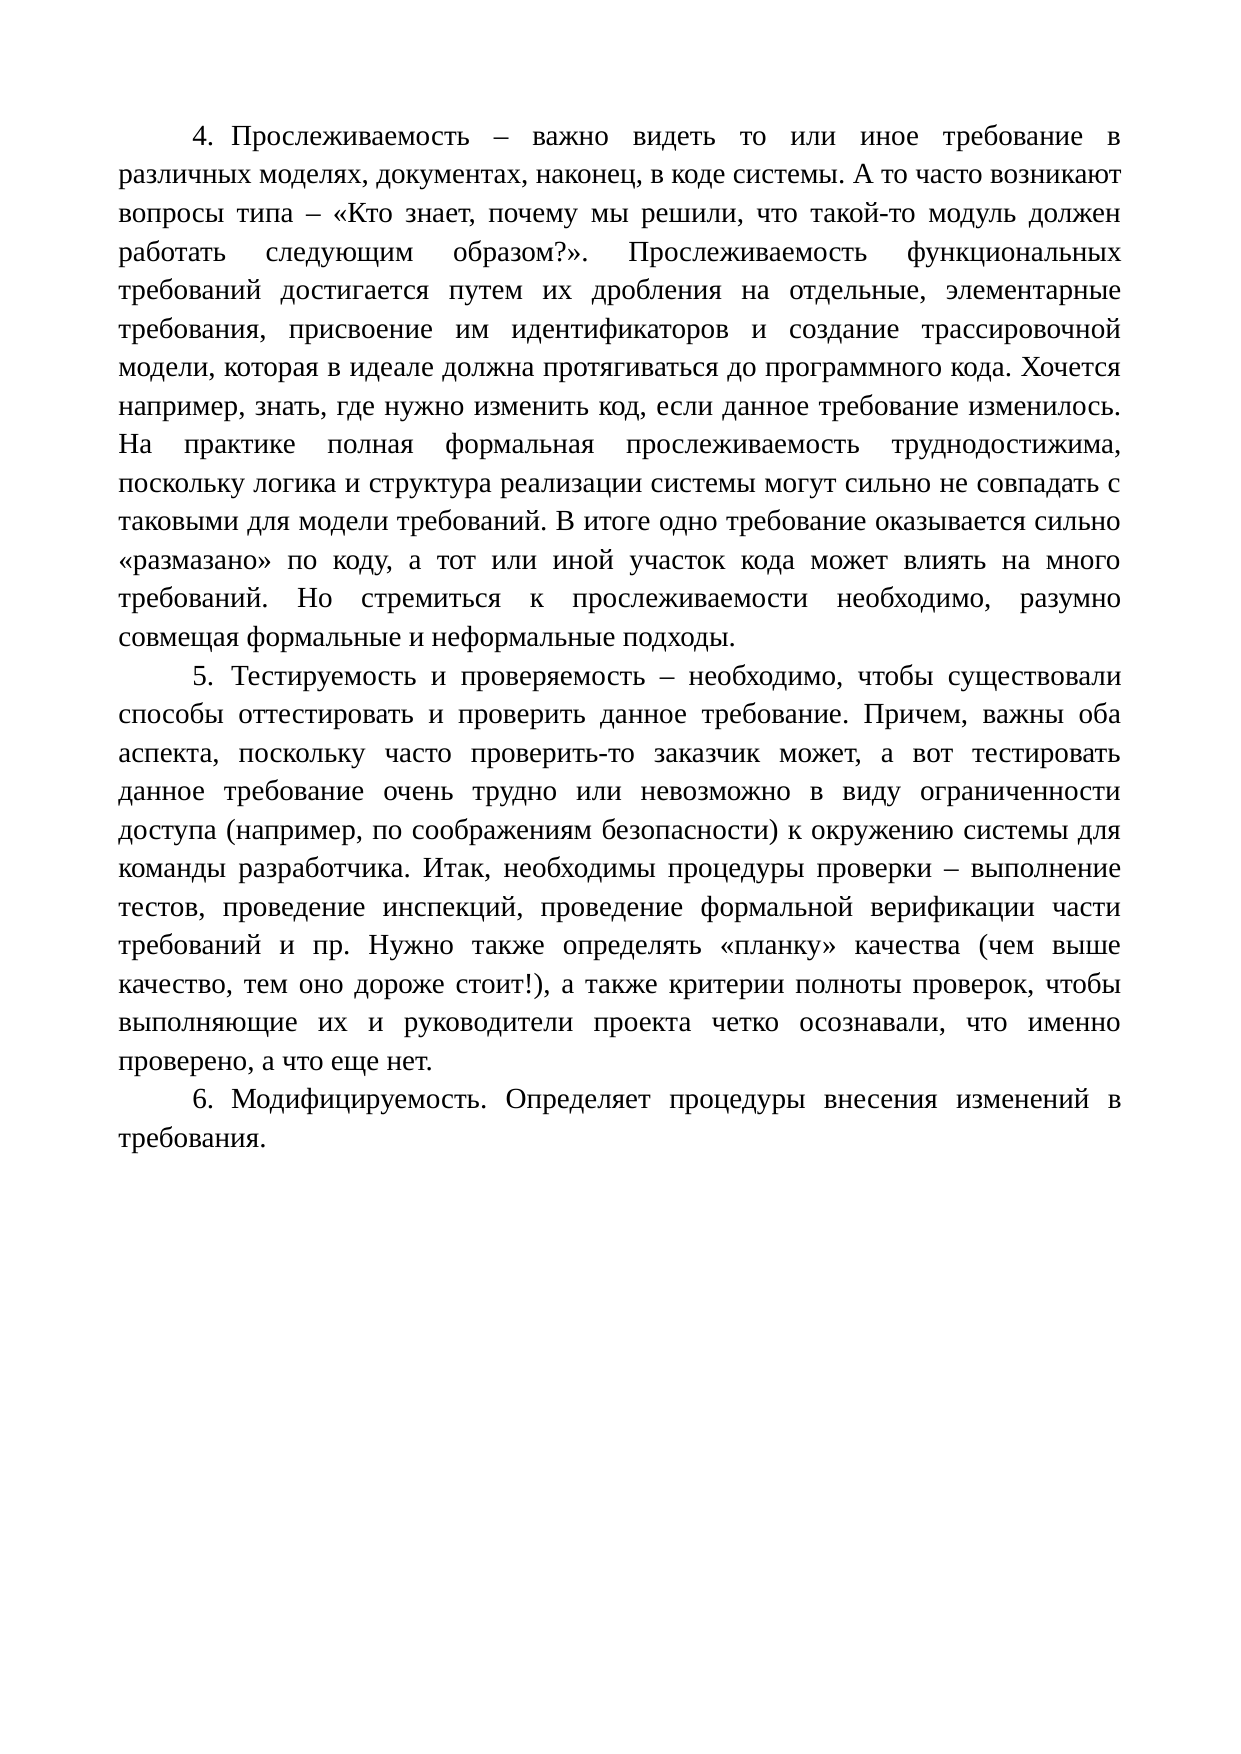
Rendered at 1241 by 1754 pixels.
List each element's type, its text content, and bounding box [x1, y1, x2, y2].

list Модифицируемость. Определяет процедуры внесения изменений в требования. [118, 1082, 1122, 1154]
list Прослеживаемость – важно видеть то или иное требование в различных моделях, документах, наконец, в коде системы. А то часто возникают вопросы типа – «Кто знает, почему мы решили, что такой-то модуль должен работать следующим образом?». Прослеживаемость функциональных требований достигается путем их дробления на отдельные, элементарные требования, присвоение им идентификаторов и создание трассировочной модели, которая в идеале должна протягиваться до программного кода. Хочется например, знать, где нужно изменить код, если данное требование изменилось. На практике полная формальная прослеживаемость труднодостижима, поскольку логика и структура реализации системы могут сильно не совпадать с таковыми для модели требований. В итоге одно требование оказывается сильно «размазано» по коду, а тот или иной участок кода может влиять на много требований. Но стремиться к прослеживаемости необходимо, разумно совмещая формальные и неформальные подходы. [118, 118, 1122, 653]
list Тестируемость и проверяемость – необходимо, чтобы существовали способы оттестировать и проверить данное требование. Причем, важны оба аспекта, поскольку часто проверить-то заказчик может, а вот тестировать данное требование очень трудно или невозможно в виду ограниченности доступа (например, по соображениям безопасности) к окружению системы для команды разработчика. Итак, необходимы процедуры проверки – выполнение тестов, проведение инспекций, проведение формальной верификации части требований и пр. Нужно также определять «планку» качества (чем выше качество, тем оно дороже стоит!), а также критерии полноты проверок, чтобы выполняющие их и руководители проекта четко осознавали, что именно проверено, а что еще нет. [118, 658, 1122, 1077]
